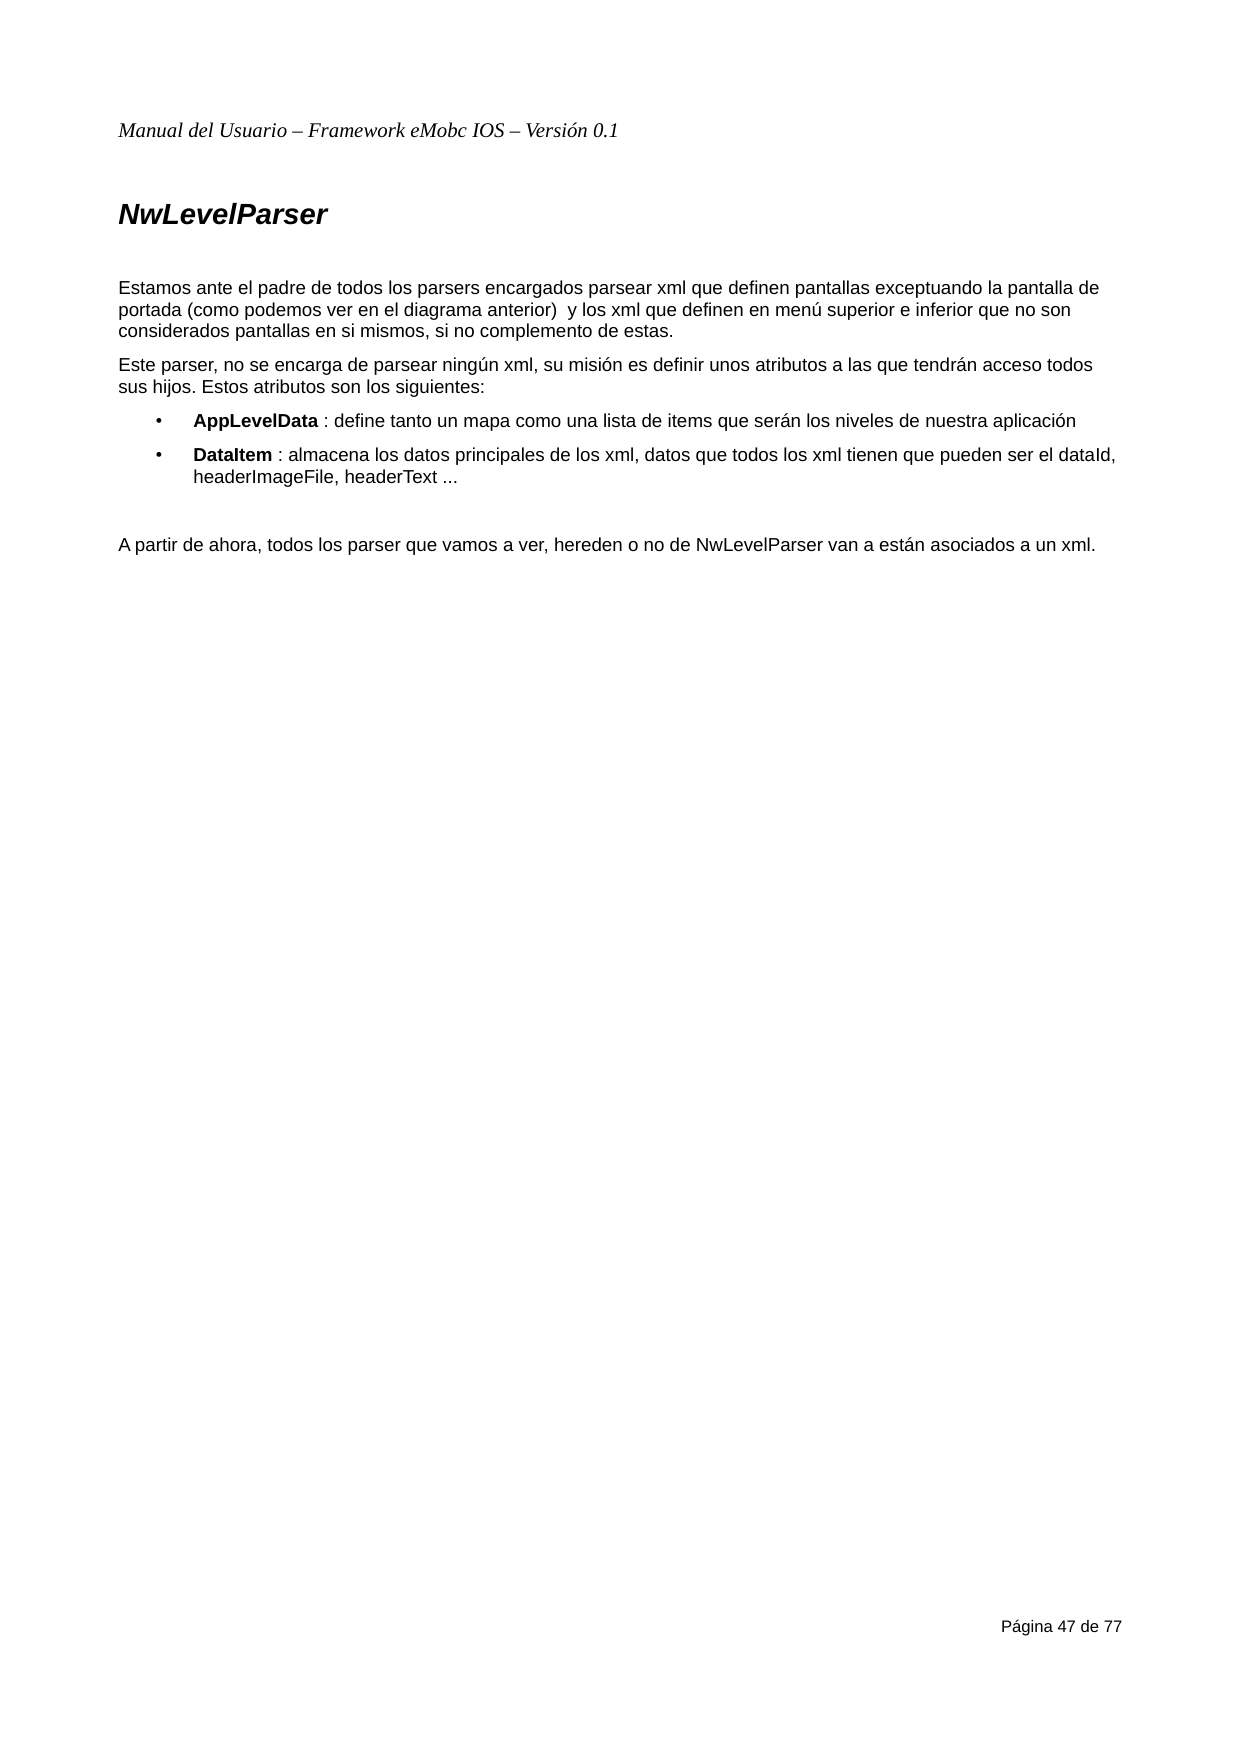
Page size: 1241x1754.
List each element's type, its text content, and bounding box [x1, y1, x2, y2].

text Estamos ante el padre de todos los parsers encargados parsear xml que definen pantallas exceptuando la pantalla de portada (como podemos ver en el diagrama anterior) y los xml que definen en menú superior e inferior que no son considerados pantallas en si mismos, si no complemento de estas. [118, 277, 1122, 341]
list DataItem : almacena los datos principales de los xml, datos que todos los xml tienen que pueden ser el dataId, headerImageFile, headerText ... [156, 444, 1122, 487]
text Este parser, no se encarga de parsear ningún xml, su misión es definir unos atributos a las que tendrán acceso todos sus hijos. Estos atributos son los siguientes: [118, 354, 1122, 397]
list AppLevelData : define tanto un mapa como una lista de items que serán los niveles de nuestra aplicación [156, 409, 1122, 431]
subtitle NwLevelParser [118, 197, 1122, 230]
text A partir de ahora, todos los parser que vamos a ver, hereden o no de NwLevelParser van a están asociados a un xml. [118, 533, 1122, 555]
